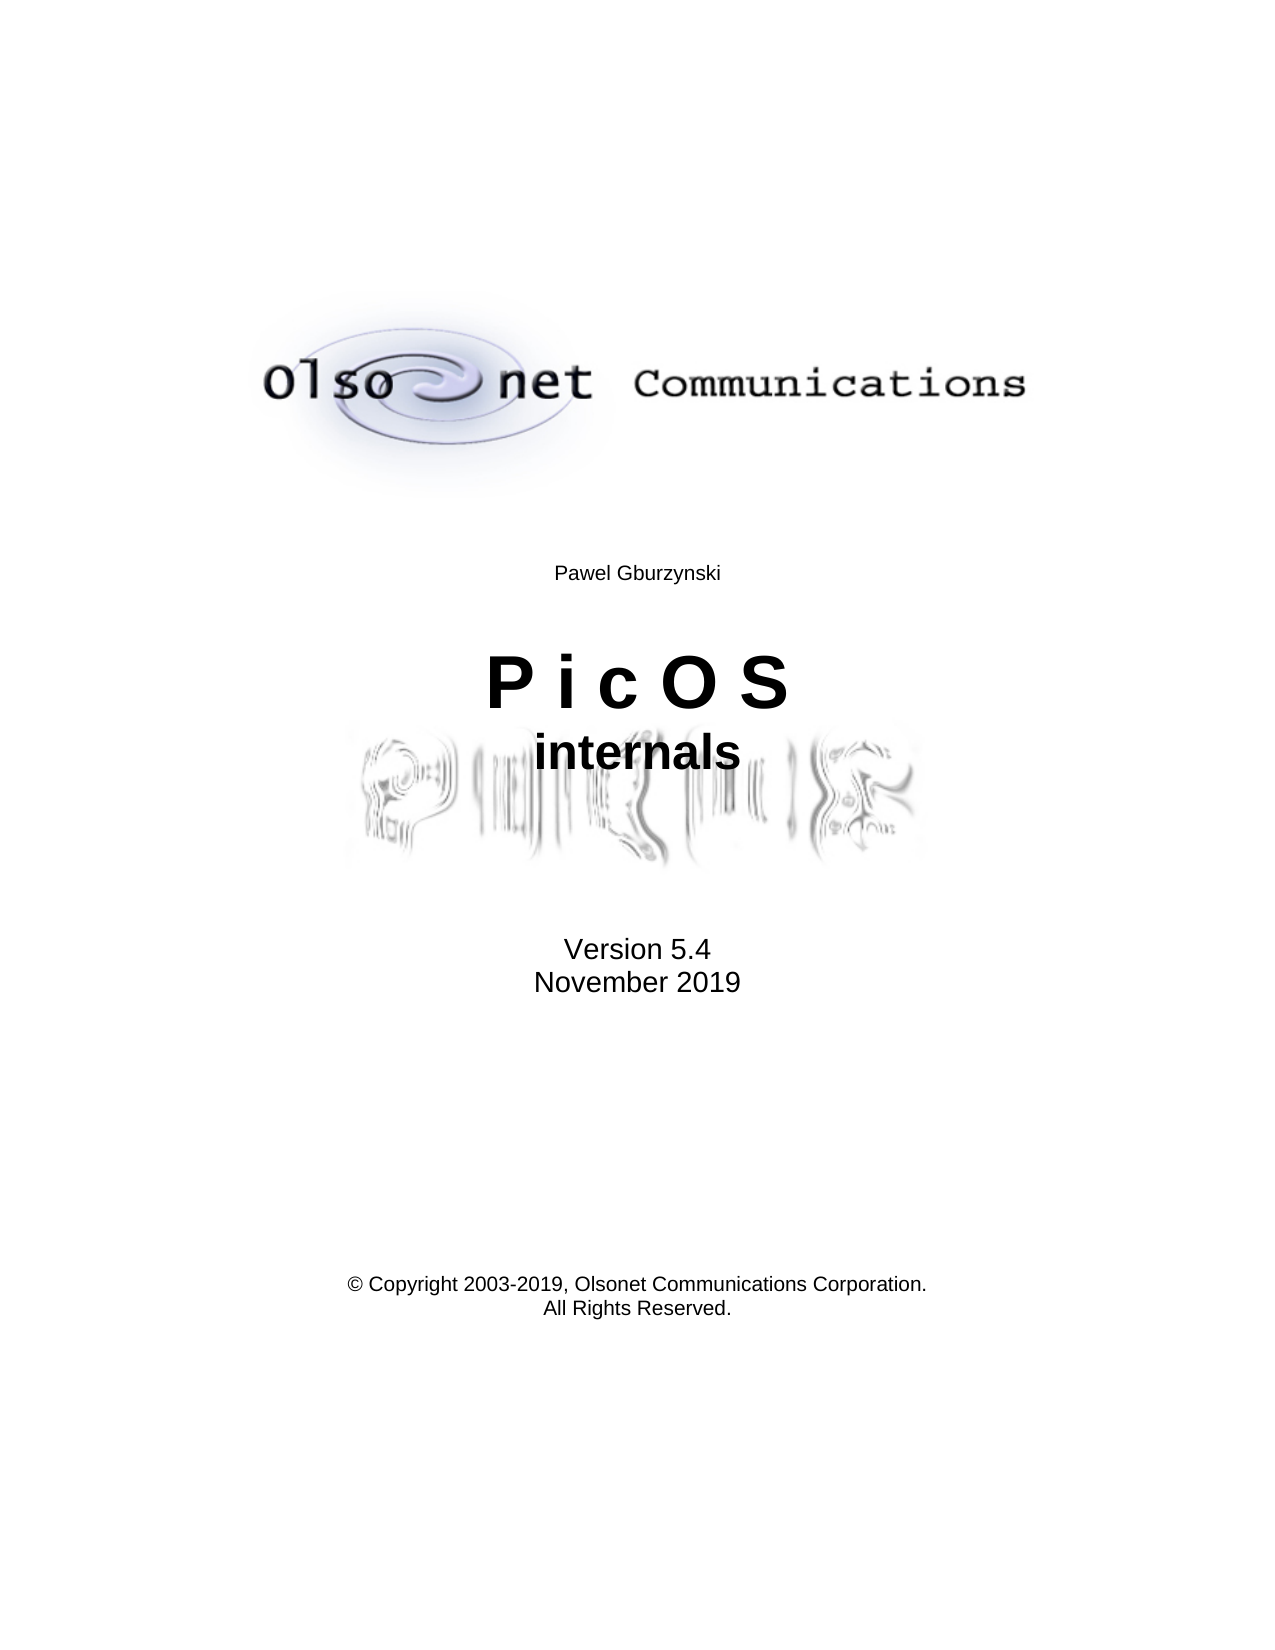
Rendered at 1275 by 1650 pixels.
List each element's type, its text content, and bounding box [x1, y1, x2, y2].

text All Rights Reserved. [210, 1296, 1065, 1319]
text Version 5.4 [210, 933, 1065, 966]
text November 2019 [210, 966, 1065, 998]
picture [241, 291, 1034, 498]
text internals [947, 724, 1065, 780]
text Pawel Gburzynski [210, 562, 1065, 585]
text © Copyright 2003-2019, Olsonet Communications Corporation. [210, 1273, 1065, 1296]
text P i c O S [210, 640, 1065, 935]
picture [324, 702, 946, 934]
text internals [210, 724, 322, 780]
